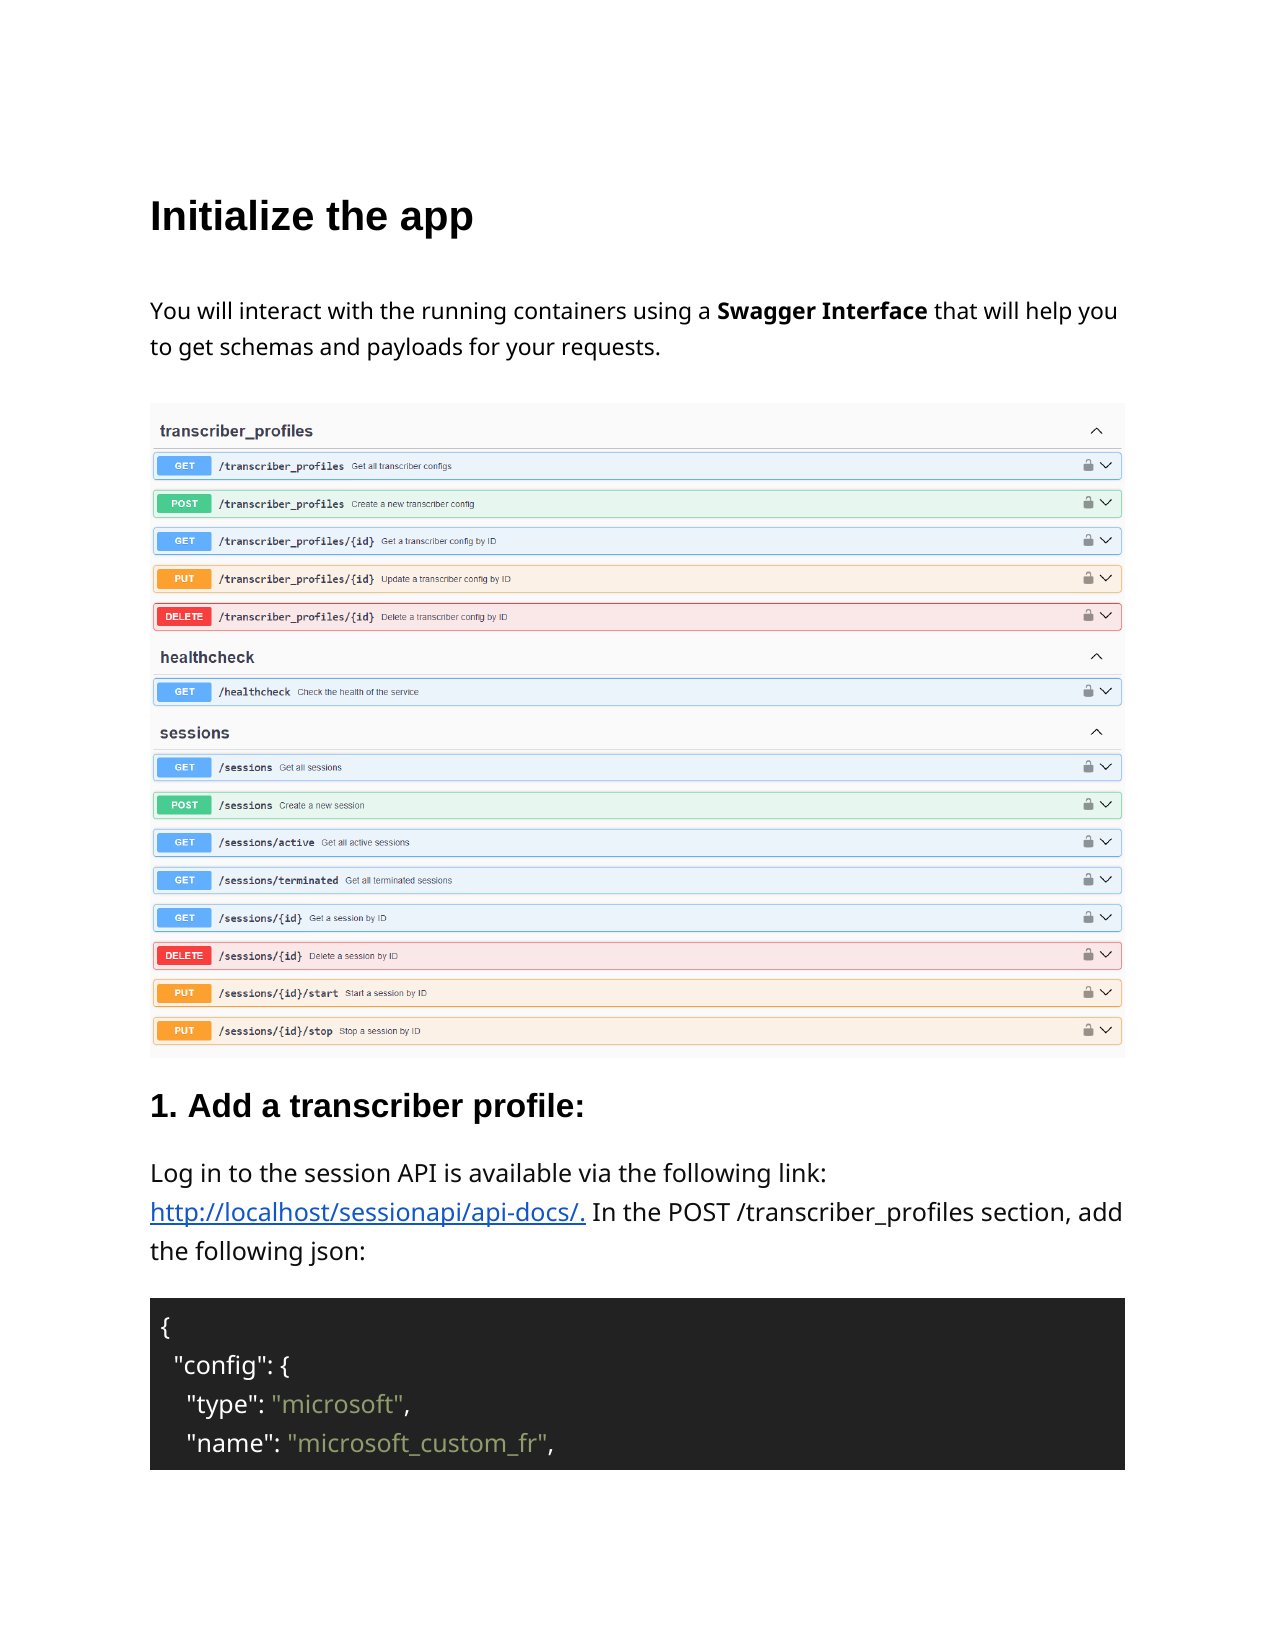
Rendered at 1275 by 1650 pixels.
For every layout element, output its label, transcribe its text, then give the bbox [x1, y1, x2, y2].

text You will interact with the running containers using a Swagger Interface that will help you to get schemas and payloads for your requests. [150, 295, 1125, 362]
subtitle Add a transcriber profile: [150, 1086, 1125, 1124]
table_header { "config": { "type": "microsoft", "name": "microsoft_custom_fr", [150, 1298, 1125, 1470]
text Log in to the session API is available via the following link: http://localhost/sessionapi/api-docs/. In the POST /transcriber_profiles section, add the following json: [150, 1155, 1125, 1268]
picture [150, 403, 1125, 1058]
subtitle Initialize the app [150, 192, 1125, 239]
